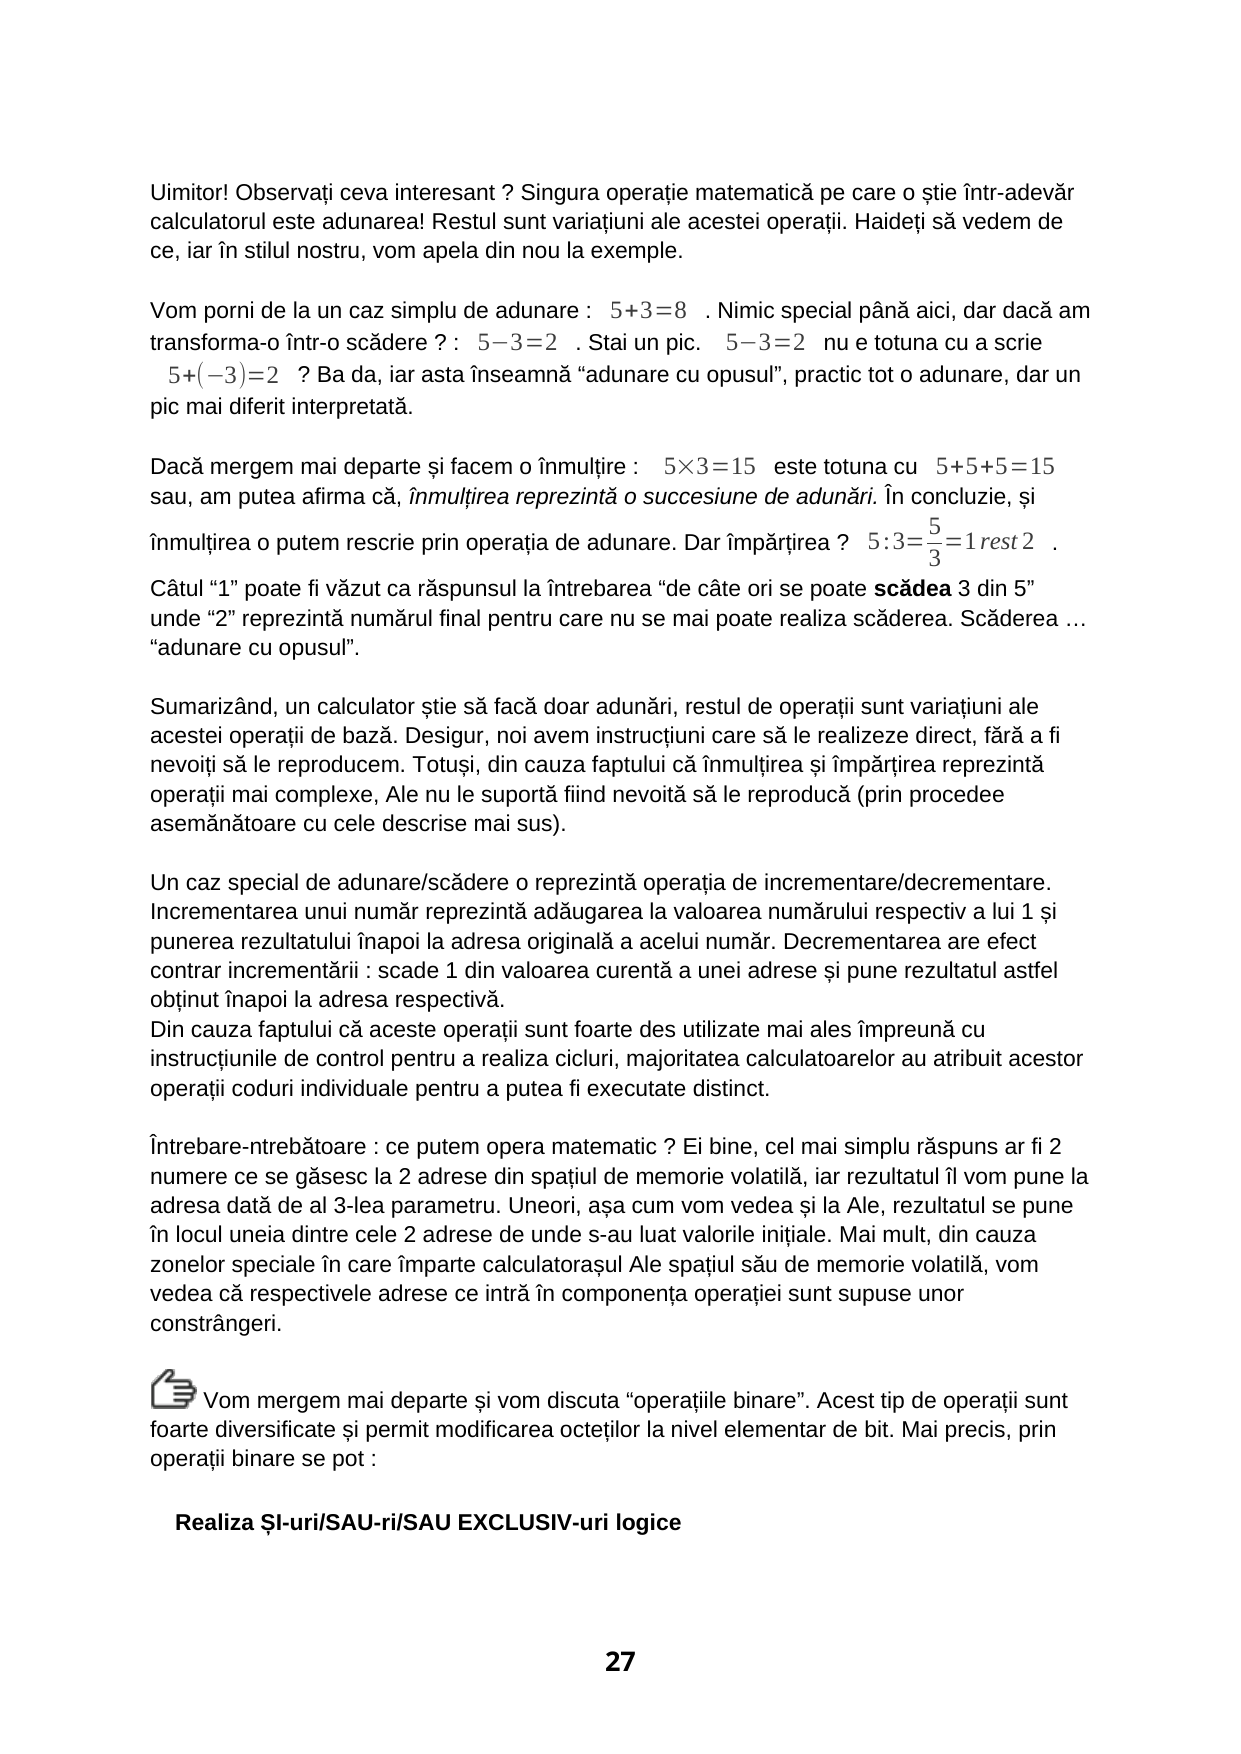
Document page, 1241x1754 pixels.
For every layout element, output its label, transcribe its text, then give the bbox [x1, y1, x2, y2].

text Vom porni de la un caz simplu de adunare :. Nimic special până aici, dar dacă am transforma-o într-o scădere ? :. Stai un pic. nu e totuna cu a scrie ? Ba da, iar asta înseamnă “adunare cu opusul”, practic tot o adunare, dar un pic mai diferit interpretată. [150, 297, 1091, 419]
text Din cauza faptului că aceste operații sunt foarte des utilizate mai ales împreună cu instrucțiunile de control pentru a realiza cicluri, majoritatea calculatoarelor au atribuit acestor operații coduri individuale pentru a putea fi executate distinct. [150, 1017, 1091, 1101]
picture [150, 1369, 197, 1409]
text Întrebare-ntrebătoare : ce putem opera matematic ? Ei bine, cel mai simplu răspuns ar fi 2 numere ce se găsesc la 2 adrese din spațiul de memorie volatilă, iar rezultatul îl vom pune la adresa dată de al 3-lea parametru. Uneori, așa cum vom vedea și la Ale, rezultatul se pune în locul uneia dintre cele 2 adrese de unde s-au luat valorile inițiale. Mai mult, din cauza zonelor speciale în care împarte calculatorașul Ale spațiul său de memorie volatilă, vom vedea că respectivele adrese ce intră în componența operației sunt supuse unor constrângeri. [150, 1134, 1091, 1336]
text Realiza ȘI-uri/SAU-ri/SAU EXCLUSIV-uri logice [150, 1505, 1091, 1535]
text Uimitor! Observați ceva interesant ? Singura operație matematică pe care o știe într-adevăr calculatorul este adunarea! Restul sunt variațiuni ale acestei operații. Haideți să vedem de ce, iar în stilul nostru, vom apela din nou la exemple. [150, 179, 1091, 264]
text Sumarizând, un calculator știe să facă doar adunări, restul de operații sunt variațiuni ale acestei operații de bază. Desigur, noi avem instrucțiuni care să le realizeze direct, fără a fi nevoiți să le reproducem. Totuși, din cauza faptului că înmulțirea și împărțirea reprezintă operații mai complexe, Ale nu le suportă fiind nevoită să le reproducă (prin procedee asemănătoare cu cele descrise mai sus). [150, 693, 1091, 837]
text Dacă mergem mai departe și facem o înmulțire : este totuna cu sau, am putea afirma că, înmulțirea reprezintă o succesiune de adunări. În concluzie, și înmulțirea o putem rescrie prin operația de adunare. Dar împărțirea ?. Câtul “1” poate fi văzut ca răspunsul la întrebarea “de câte ori se poate scădea 3 din 5” unde “2” reprezintă numărul final pentru care nu se mai poate realiza scăderea. Scăderea … “adunare cu opusul”. [150, 452, 1091, 660]
text Un caz special de adunare/scădere o reprezintă operația de incrementare/decrementare. Incrementarea unui număr reprezintă adăugarea la valoarea numărului respectiv a lui 1 și punerea rezultatului înapoi la adresa originală a acelui număr. Decrementarea are efect contrar incrementării : scade 1 din valoarea curentă a unei adrese și pune rezultatul astfel obținut înapoi la adresa respectivă. [150, 870, 1091, 1013]
text Vom mergem mai departe și vom discuta “operațiile binare”. Acest tip de operații sunt foarte diversificate și permit modificarea octeților la nivel elementar de bit. Mai precis, prin operații binare se pot : [150, 1369, 1091, 1472]
